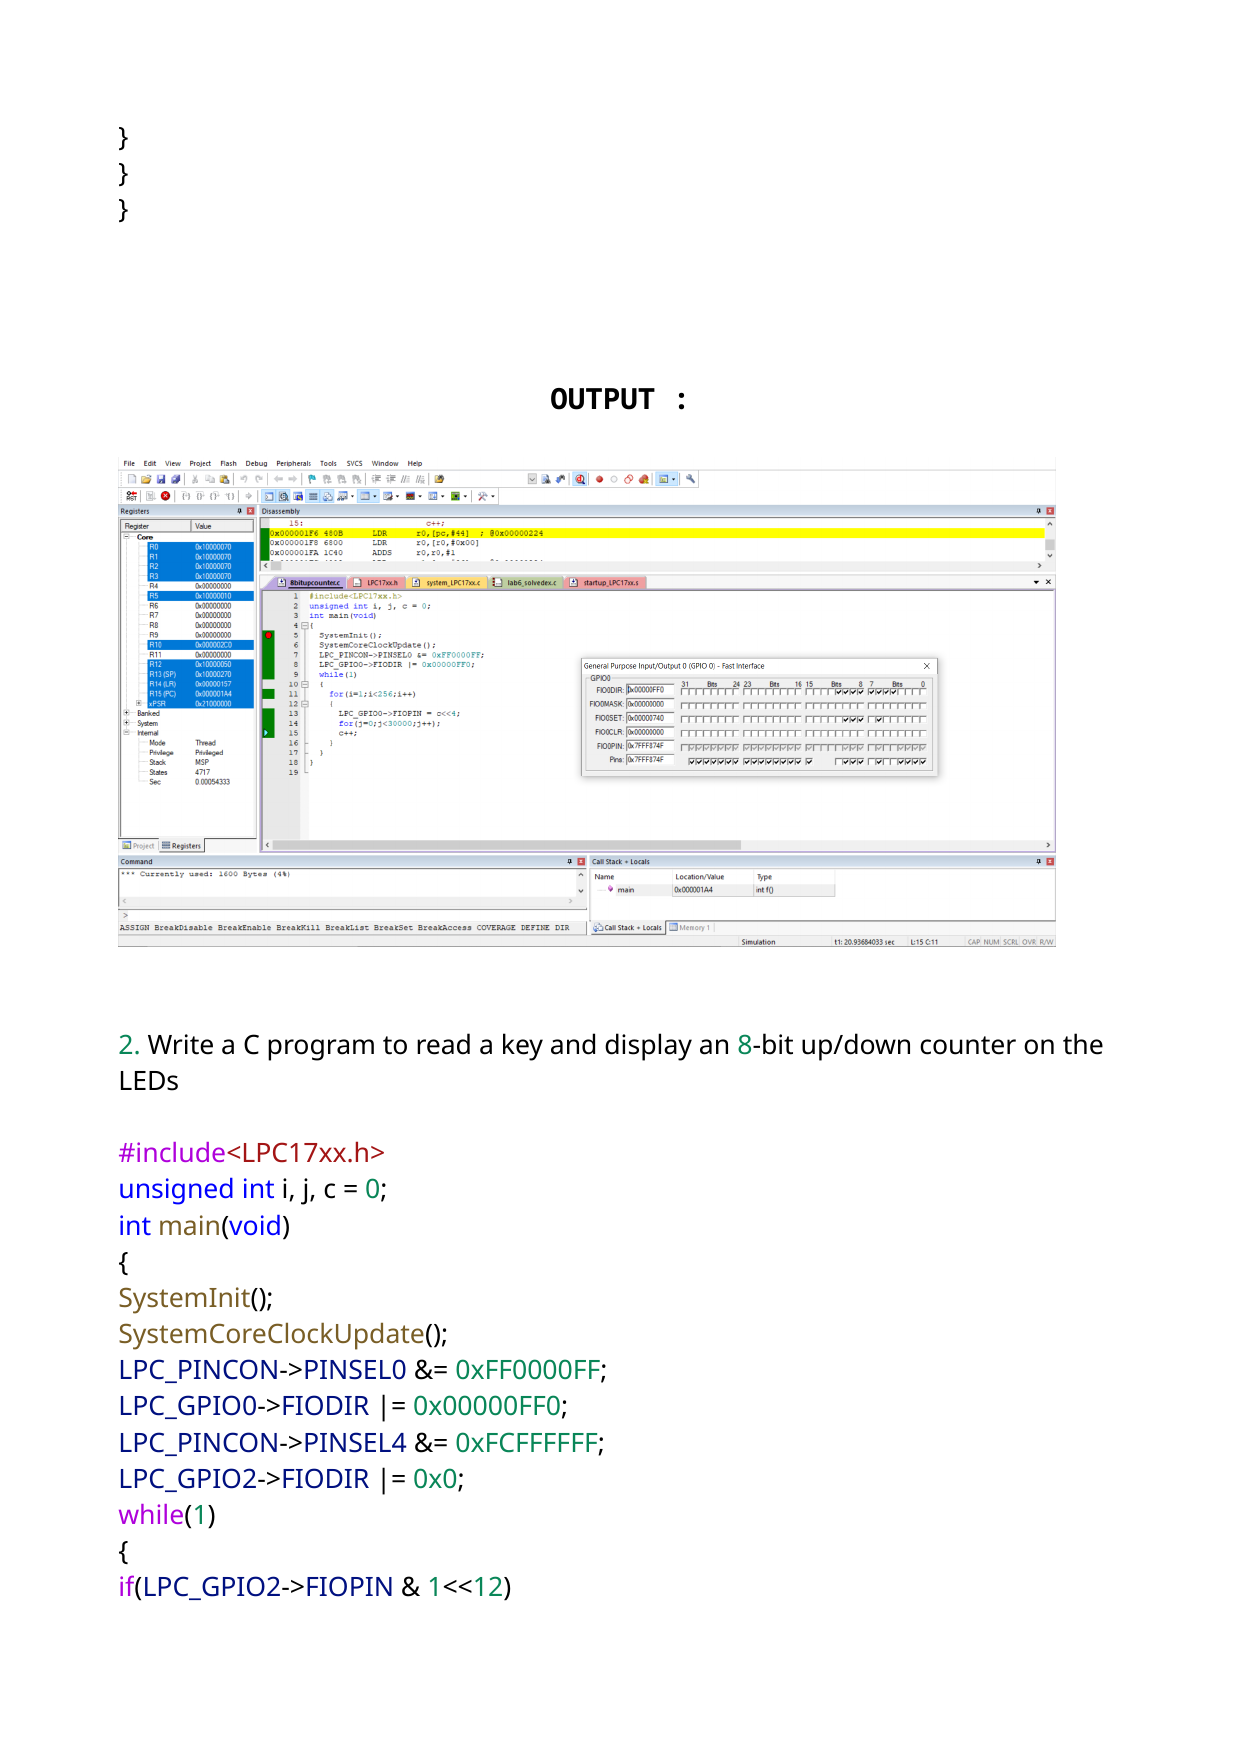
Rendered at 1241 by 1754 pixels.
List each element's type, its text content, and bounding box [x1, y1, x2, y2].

text #include<LPC17xx.h> [118, 1134, 1122, 1171]
picture [118, 457, 1049, 947]
text OUTPUT : [118, 378, 1122, 418]
text { [118, 1532, 1122, 1568]
text LPC_GPIO2->FIODIR |= 0x0; [118, 1460, 1122, 1496]
text } [118, 118, 1122, 154]
text SystemInit(); [118, 1279, 1122, 1315]
text LPC_PINCON->PINSEL0 &= 0xFF0000FF; [118, 1351, 1122, 1387]
text while(1) [118, 1496, 1122, 1532]
text unsigned int i, j, c = 0; [118, 1171, 1122, 1207]
text LPC_PINCON->PINSEL4 &= 0xFCFFFFFF; [118, 1423, 1122, 1460]
text { [118, 1243, 1122, 1279]
text LPC_GPIO0->FIODIR |= 0x00000FF0; [118, 1387, 1122, 1423]
text } [118, 154, 1122, 190]
text } [118, 190, 1122, 227]
text int main(void) [118, 1207, 1122, 1243]
text if(LPC_GPIO2->FIOPIN & 1<<12) [118, 1568, 1122, 1604]
text SystemCoreClockUpdate(); [118, 1315, 1122, 1351]
text 2. Write a C program to read a key and display an 8-bit up/down counter on the LEDs [118, 1026, 1122, 1098]
